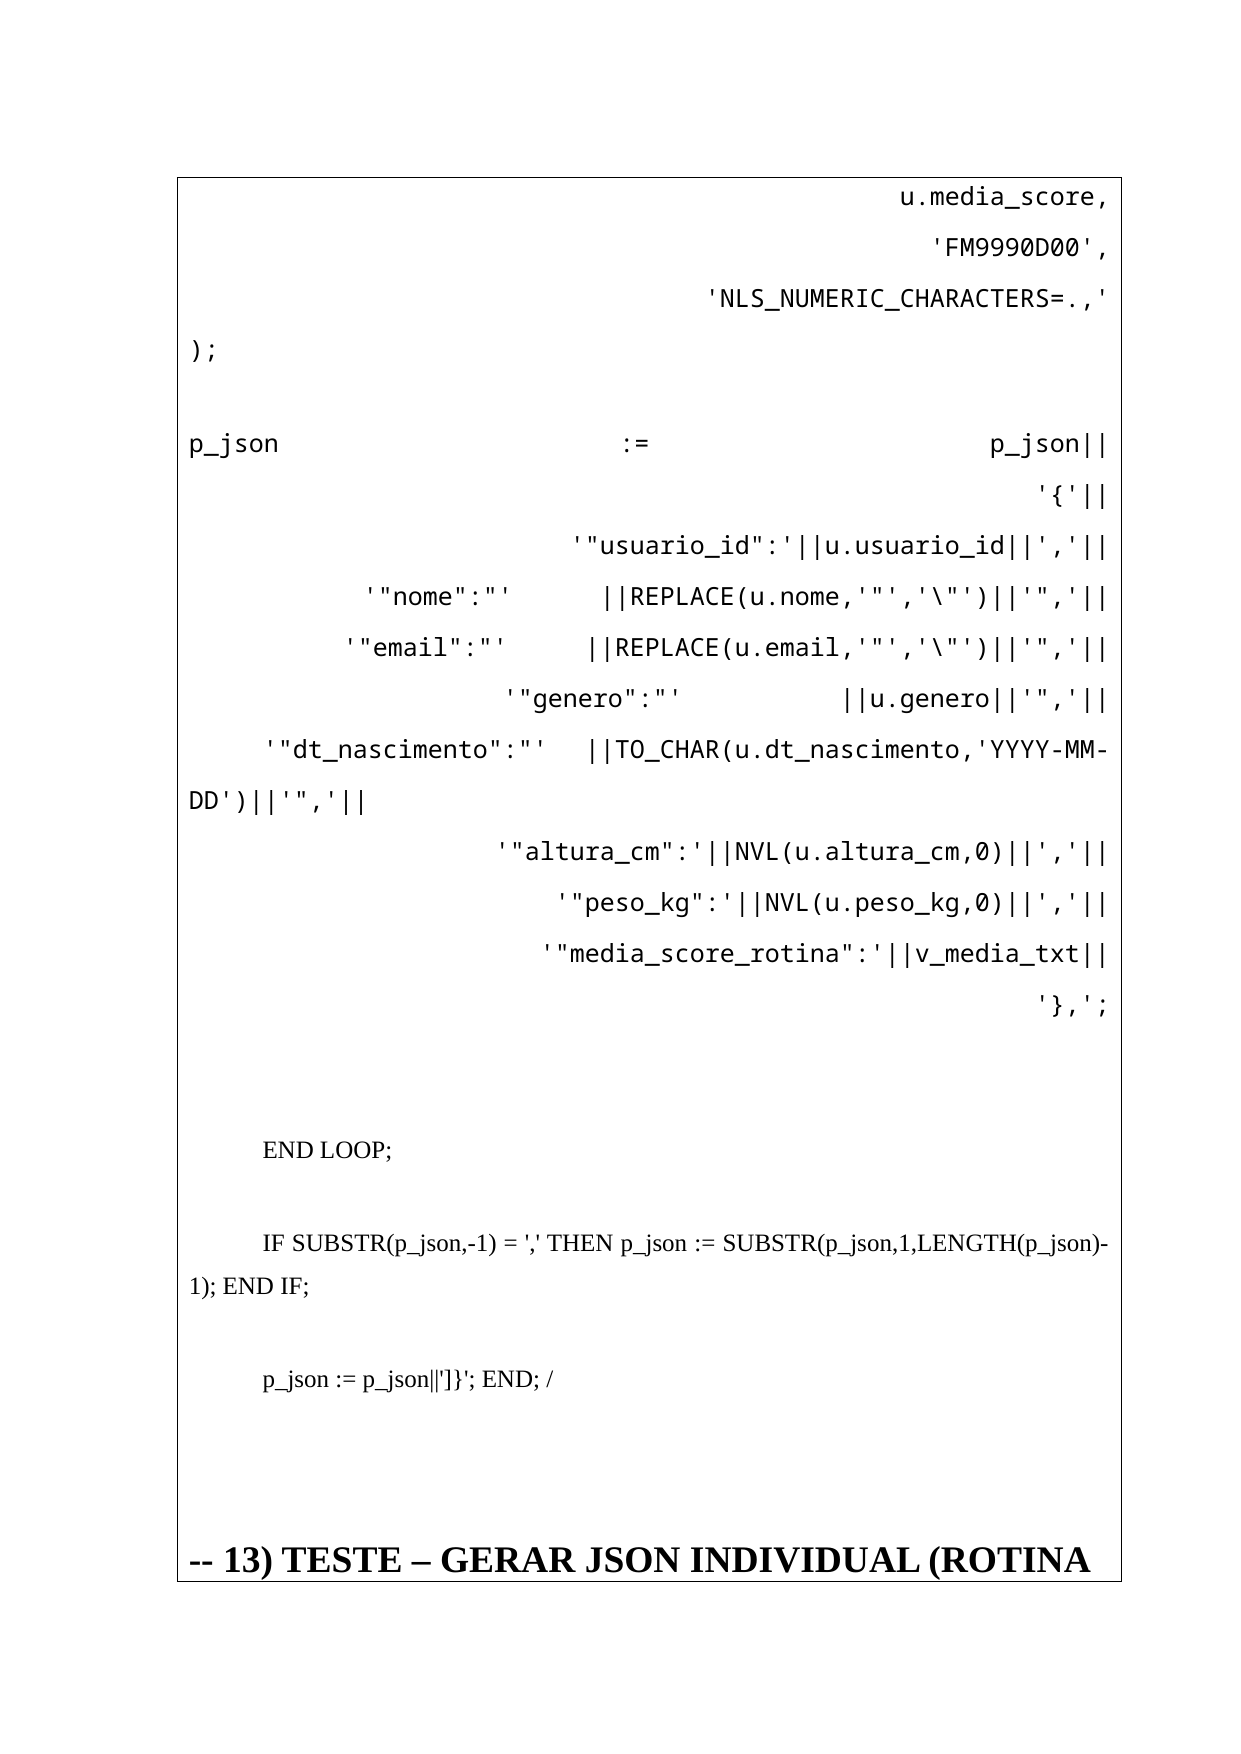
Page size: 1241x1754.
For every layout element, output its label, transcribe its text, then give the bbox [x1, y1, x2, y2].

table_header u.media_score, 'FM9990D00', 'NLS_NUMERIC_CHARACTERS=.,' ); p_json := p_json|| '{'|| '"usuario_id":'||u.usuario_id||','|| '"nome":"' ||REPLACE(u.nome,'"','\"')||'",'|| '"email":"' ||REPLACE(u.email,'"','\"')||'",'|| '"genero":"' ||u.genero||'",'|| '"dt_nascimento":"' ||TO_CHAR(u.dt_nascimento,'YYYY-MM-DD')||'",'|| '"altura_cm":'||NVL(u.altura_cm,0)||','|| '"peso_kg":'||NVL(u.peso_kg,0)||','|| '"media_score_rotina":'||v_media_txt|| '},'; END LOOP; IF SUBSTR(p_json,-1) = ',' THEN p_json := SUBSTR(p_json,1,LENGTH(p_json)-1); END IF; p_json := p_json||']}'; END; / -- 13) TESTE – GERAR JSON INDIVIDUAL (ROTINA [178, 178, 1121, 1581]
